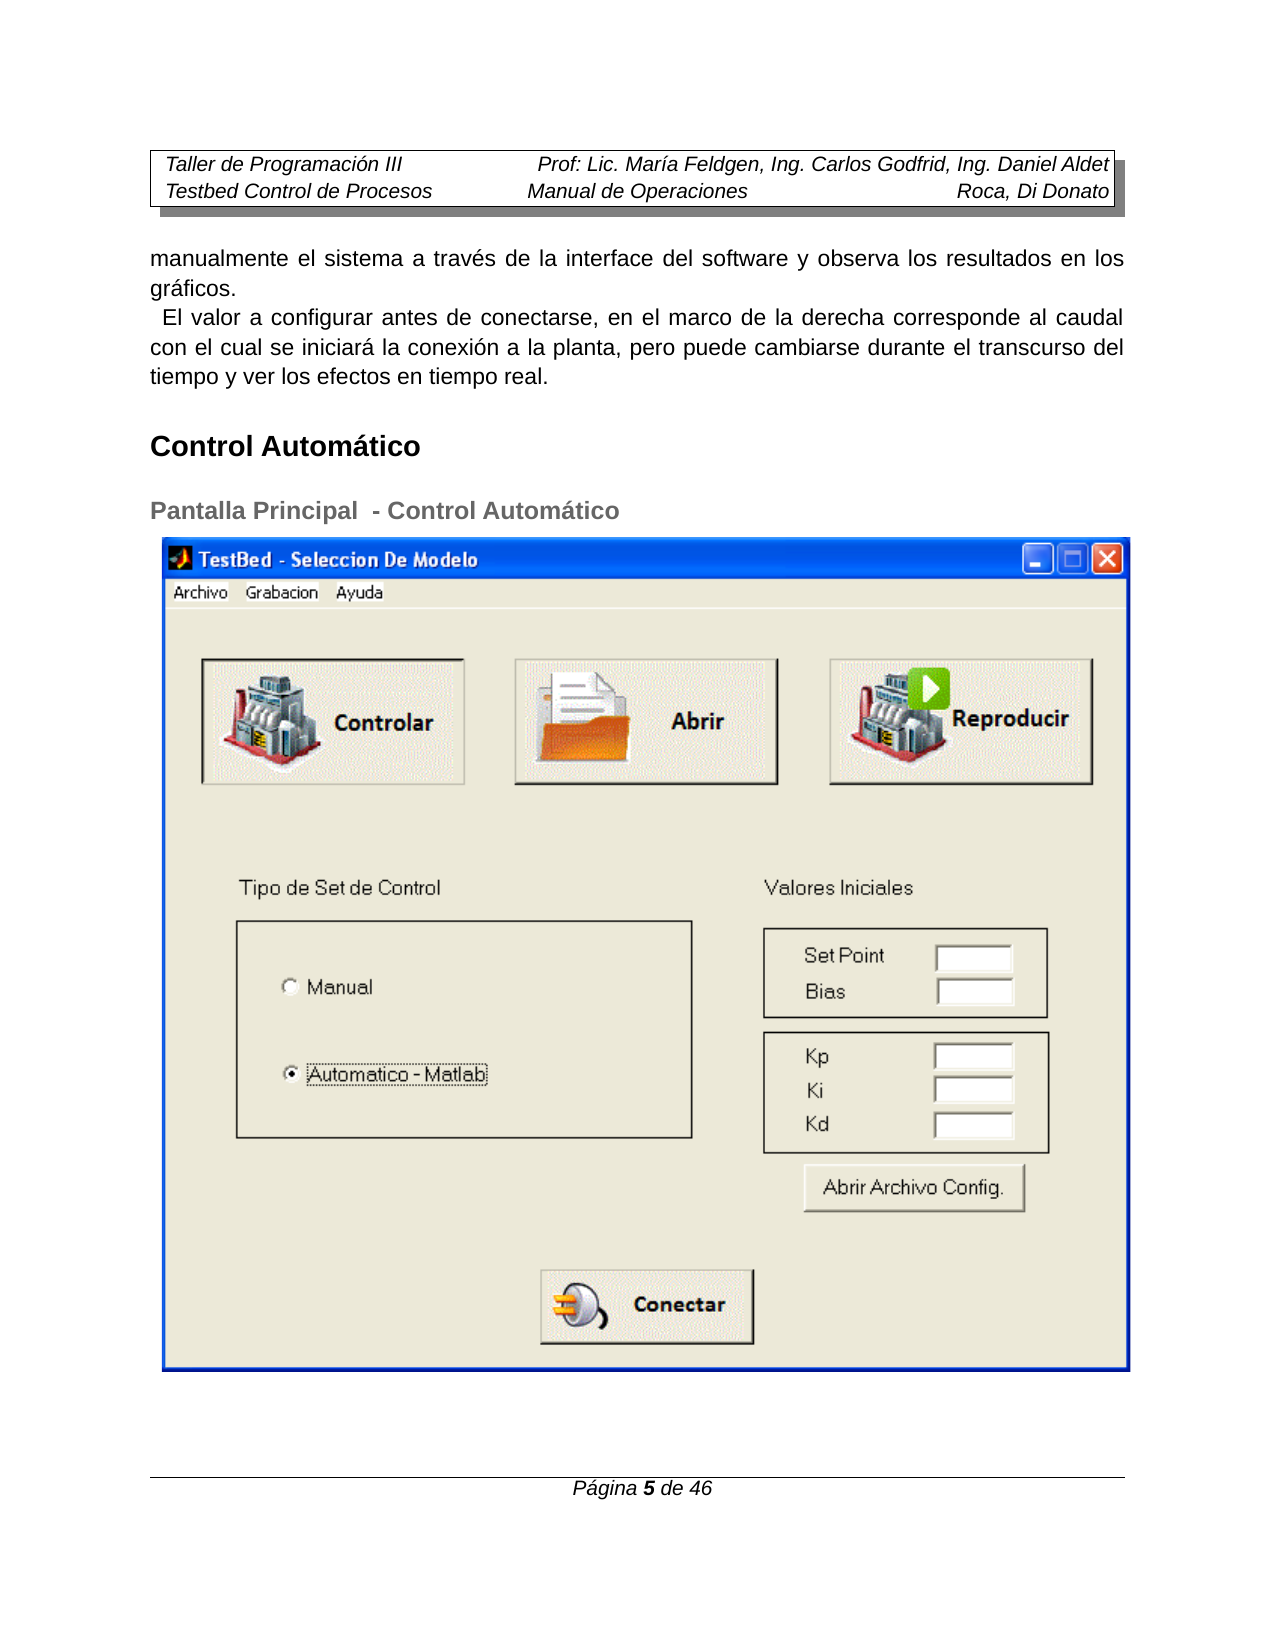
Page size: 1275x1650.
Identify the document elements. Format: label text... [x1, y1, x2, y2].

subtitle Control Automático [150, 430, 1125, 463]
subtitle Pantalla Principal - Control Automático [150, 497, 1125, 525]
text El valor a configurar antes de conectarse, en el marco de la derecha corresponde al caudal con el cual se iniciará la conexión a la planta, pero puede cambiarse durante el transcurso del tiempo y ver los efectos en tiempo real. [150, 305, 1125, 389]
picture [161, 537, 1131, 1372]
text manualmente el sistema a través de la interface del software y observa los resultados en los gráficos. [150, 246, 1125, 301]
